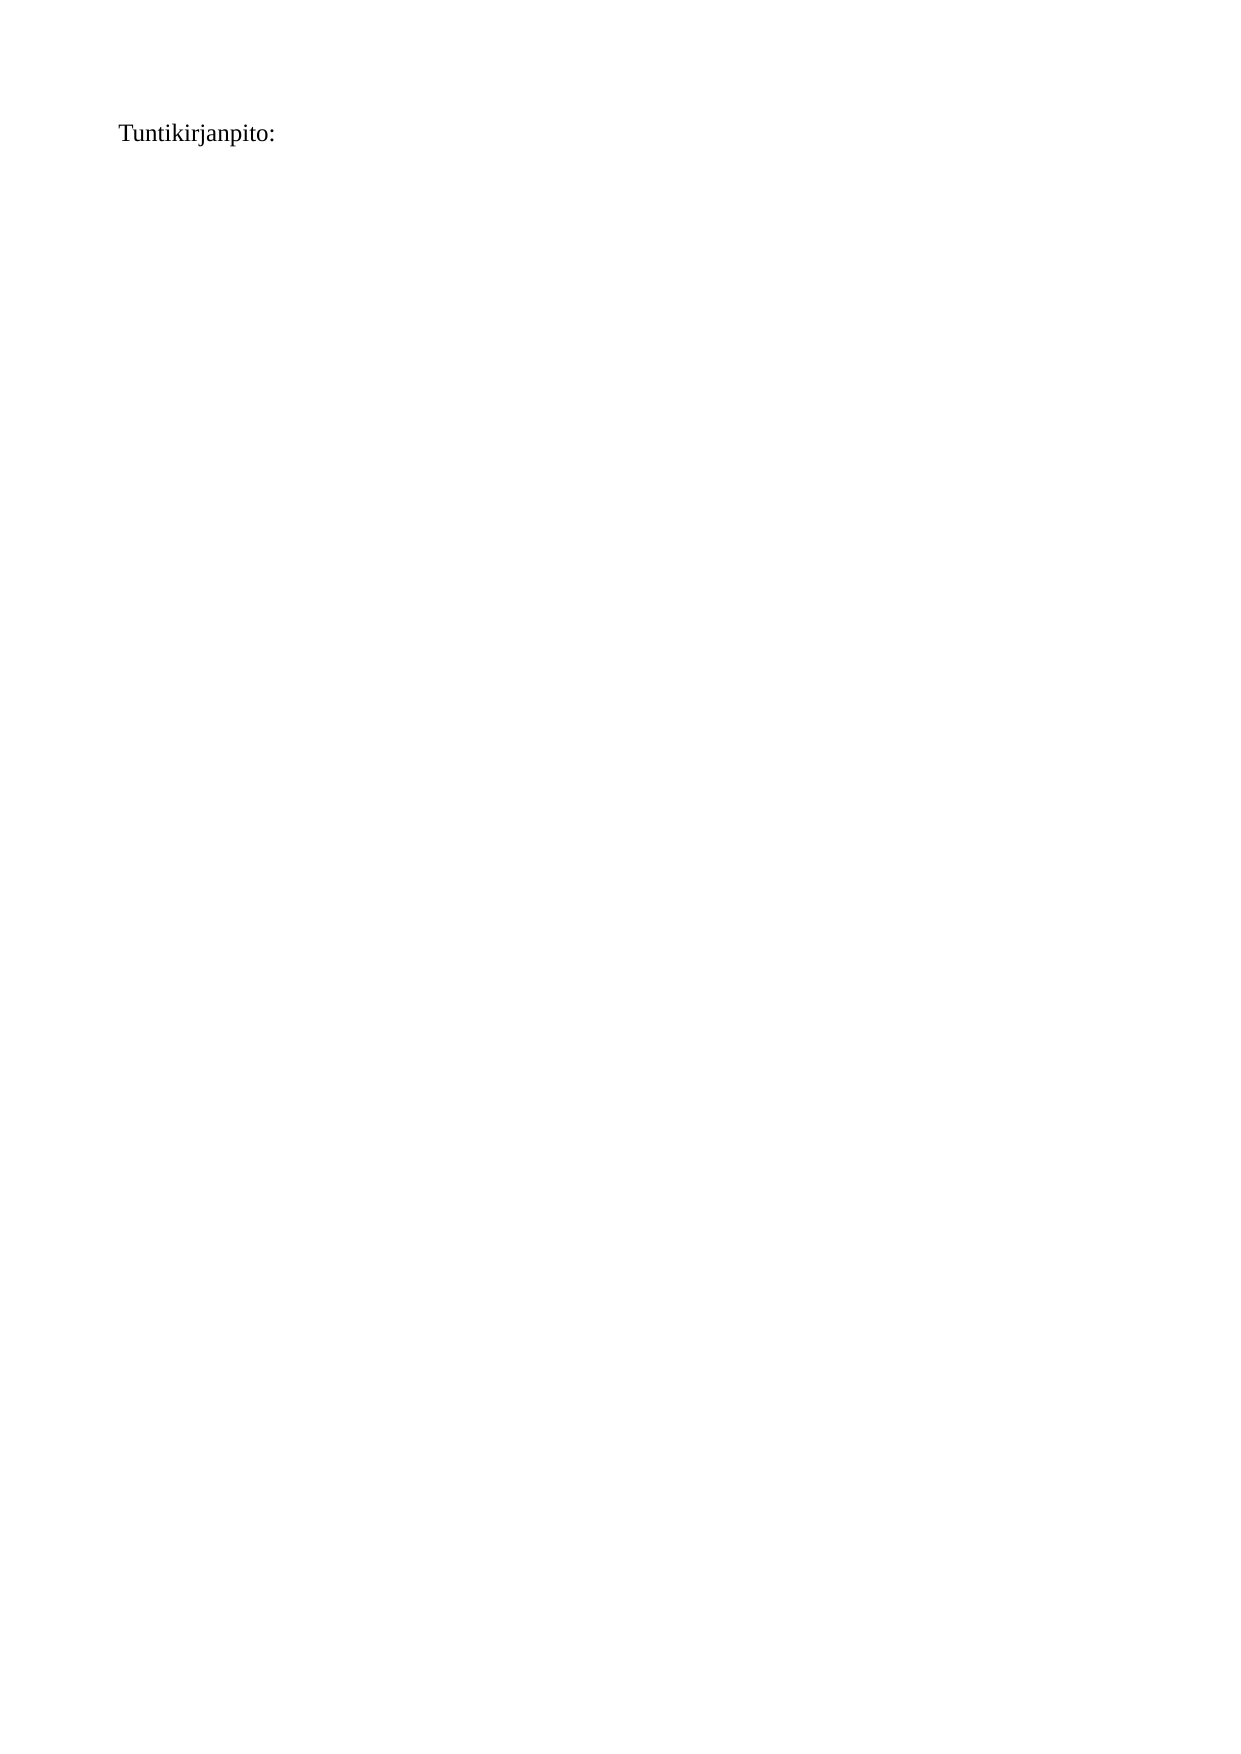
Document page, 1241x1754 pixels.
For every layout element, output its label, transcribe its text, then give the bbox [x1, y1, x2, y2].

text Tuntikirjanpito: [118, 118, 1122, 147]
